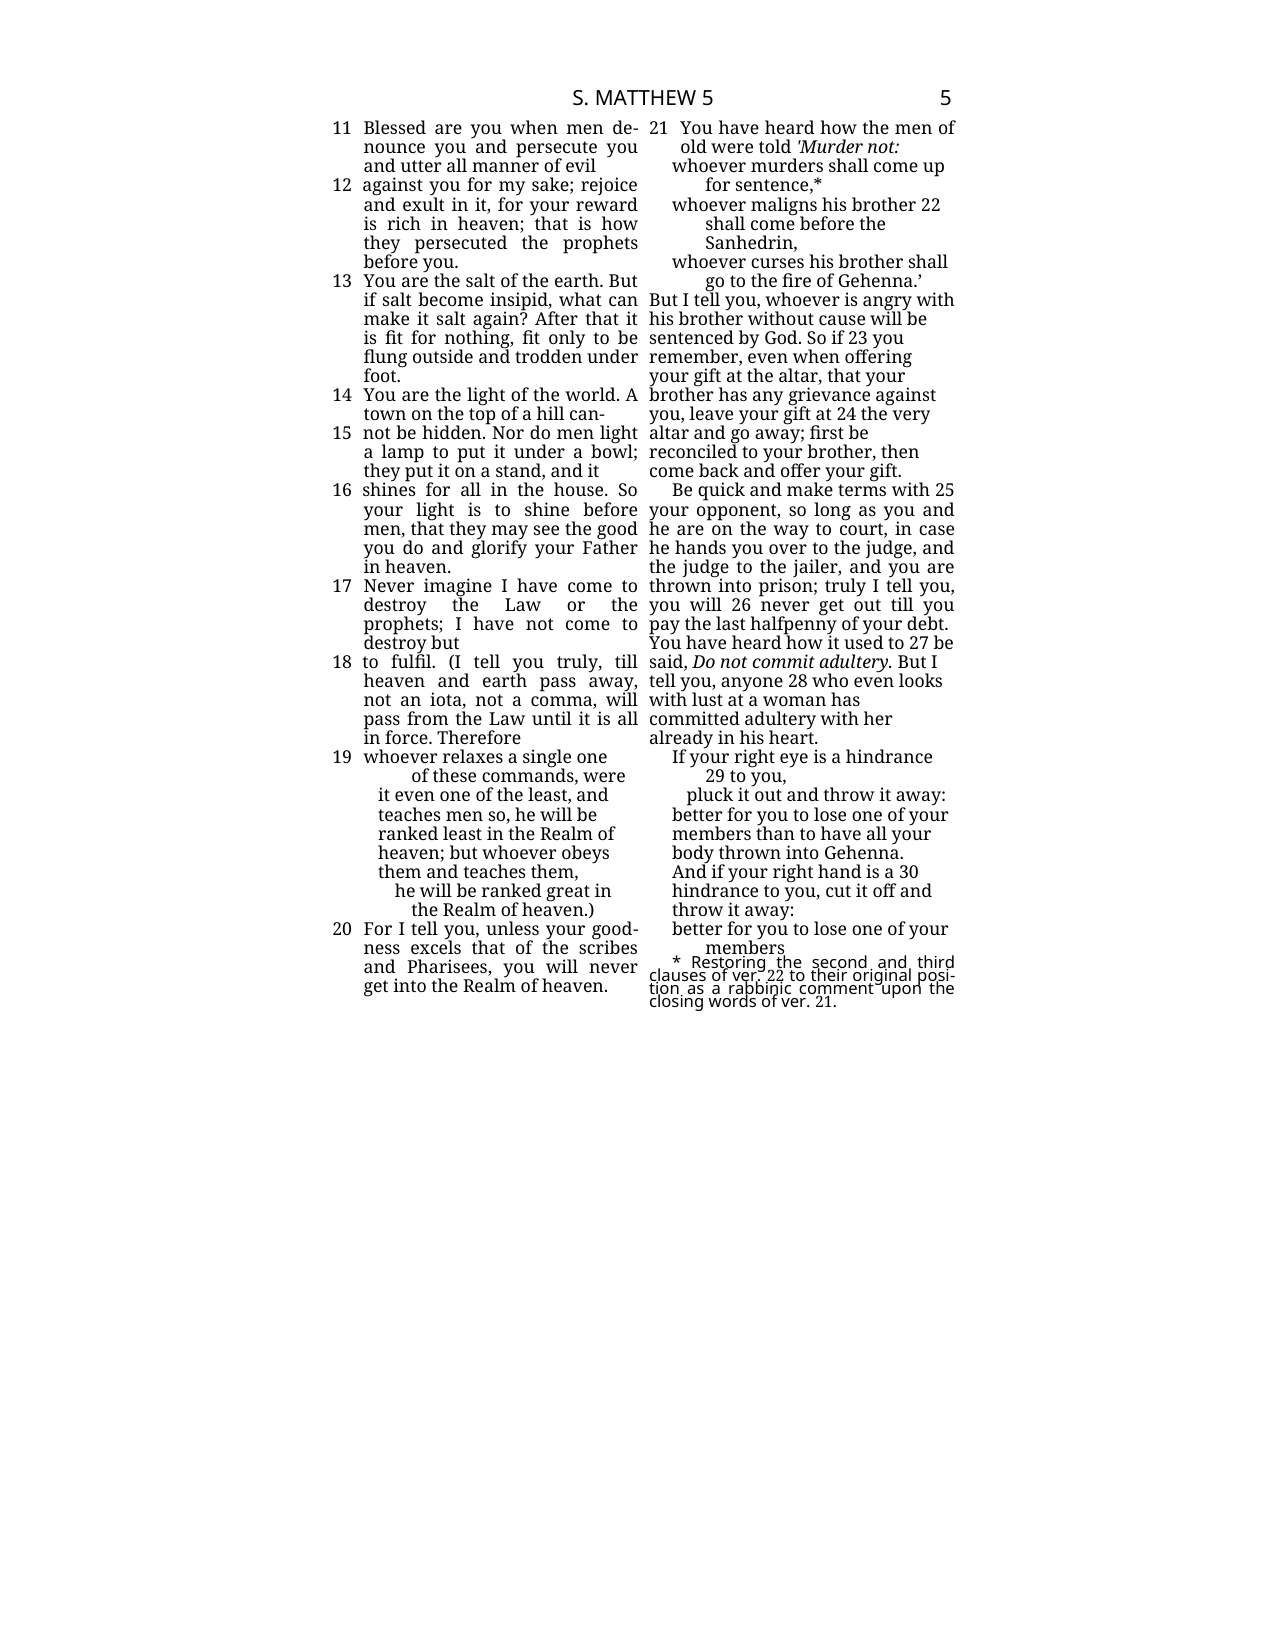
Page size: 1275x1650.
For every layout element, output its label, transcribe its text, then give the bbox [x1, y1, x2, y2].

text And if your right hand is a 30 hindrance to you, cut it off and throw it away: [672, 863, 955, 920]
list You have heard how the men of old were told 'Murder not: [649, 119, 955, 158]
text If your right eye is a hindrance 29 to you, [672, 748, 955, 787]
text better for you to lose one of your members [672, 920, 955, 958]
text of these commands, were it even one of the least, and teaches men so, he will be ranked least in the Realm of heaven; but whoever obeys them and teaches them, [378, 768, 638, 882]
text * Restoring the second and third clauses of ver. 22 to their original posi­tion as a rabbinic comment upon the closing words of ver. 21. [649, 958, 955, 1010]
text You have heard how it used to 27 be said, Do not commit adul­tery. But I tell you, anyone 28 who even looks with lust at a woman has committed adultery with her already in his heart. [649, 634, 955, 748]
list not be hidden. Nor do men light a lamp to put it under a bowl; they put it on a stand, and it [332, 424, 638, 482]
text whoever murders shall come up for sentence,* [672, 158, 955, 196]
list shines for all in the house. So your light is to shine before men, that they may see the good you do and glorify your Father in heaven. [332, 482, 638, 577]
list You are the salt of the earth. But if salt become insipid, what can make it salt again? After that it is fit for nothing, fit only to be flung outside and trodden under foot. [332, 272, 638, 386]
text whoever curses his brother shall go to the fire of Ge­henna.’ [672, 253, 955, 291]
text better for you to lose one of your members than to have all your body thrown into Gehenna. [672, 806, 955, 863]
list For I tell you, unless your good­ness excels that of the scribes and Pharisees, you will never get into the Realm of heaven. [332, 920, 638, 996]
list Blessed are you when men de­nounce you and persecute you and utter all manner of evil [332, 119, 638, 177]
text Be quick and make terms with 25 your opponent, so long as you and he are on the way to court, in case he hands you over to the judge, and the judge to the jailer, and you are thrown into prison; truly I tell you, you will 26 never get out till you pay the last halfpenny of your debt. [649, 482, 955, 634]
text pluck it out and throw it away: [686, 787, 955, 806]
list whoever relaxes a single one [332, 748, 638, 768]
text he will be ranked great in the Realm of heaven.) [394, 882, 638, 920]
list Never imagine I have come to destroy the Law or the prophets; I have not come to destroy but [332, 577, 638, 653]
list against you for my sake; rejoice and exult in it, for your reward is rich in heaven; that is how they persecuted the prophets be­fore you. [332, 177, 638, 272]
text But I tell you, whoever is angry with his brother without cause will be sentenced by God. So if 23 you remember, even when offer­ing your gift at the altar, that your brother has any grievance against you, leave your gift at 24 the very altar and go away; first be reconciled to your brother, then come back and offer your gift. [649, 291, 955, 482]
text whoever maligns his brother 22 shall come before the Sanhedrin, [672, 196, 955, 253]
list to fulfil. (I tell you truly, till heaven and earth pass away, not an iota, not a comma, will pass from the Law until it is all in force. Therefore [332, 653, 638, 748]
list You are the light of the world. A town on the top of a hill can- [332, 386, 638, 424]
